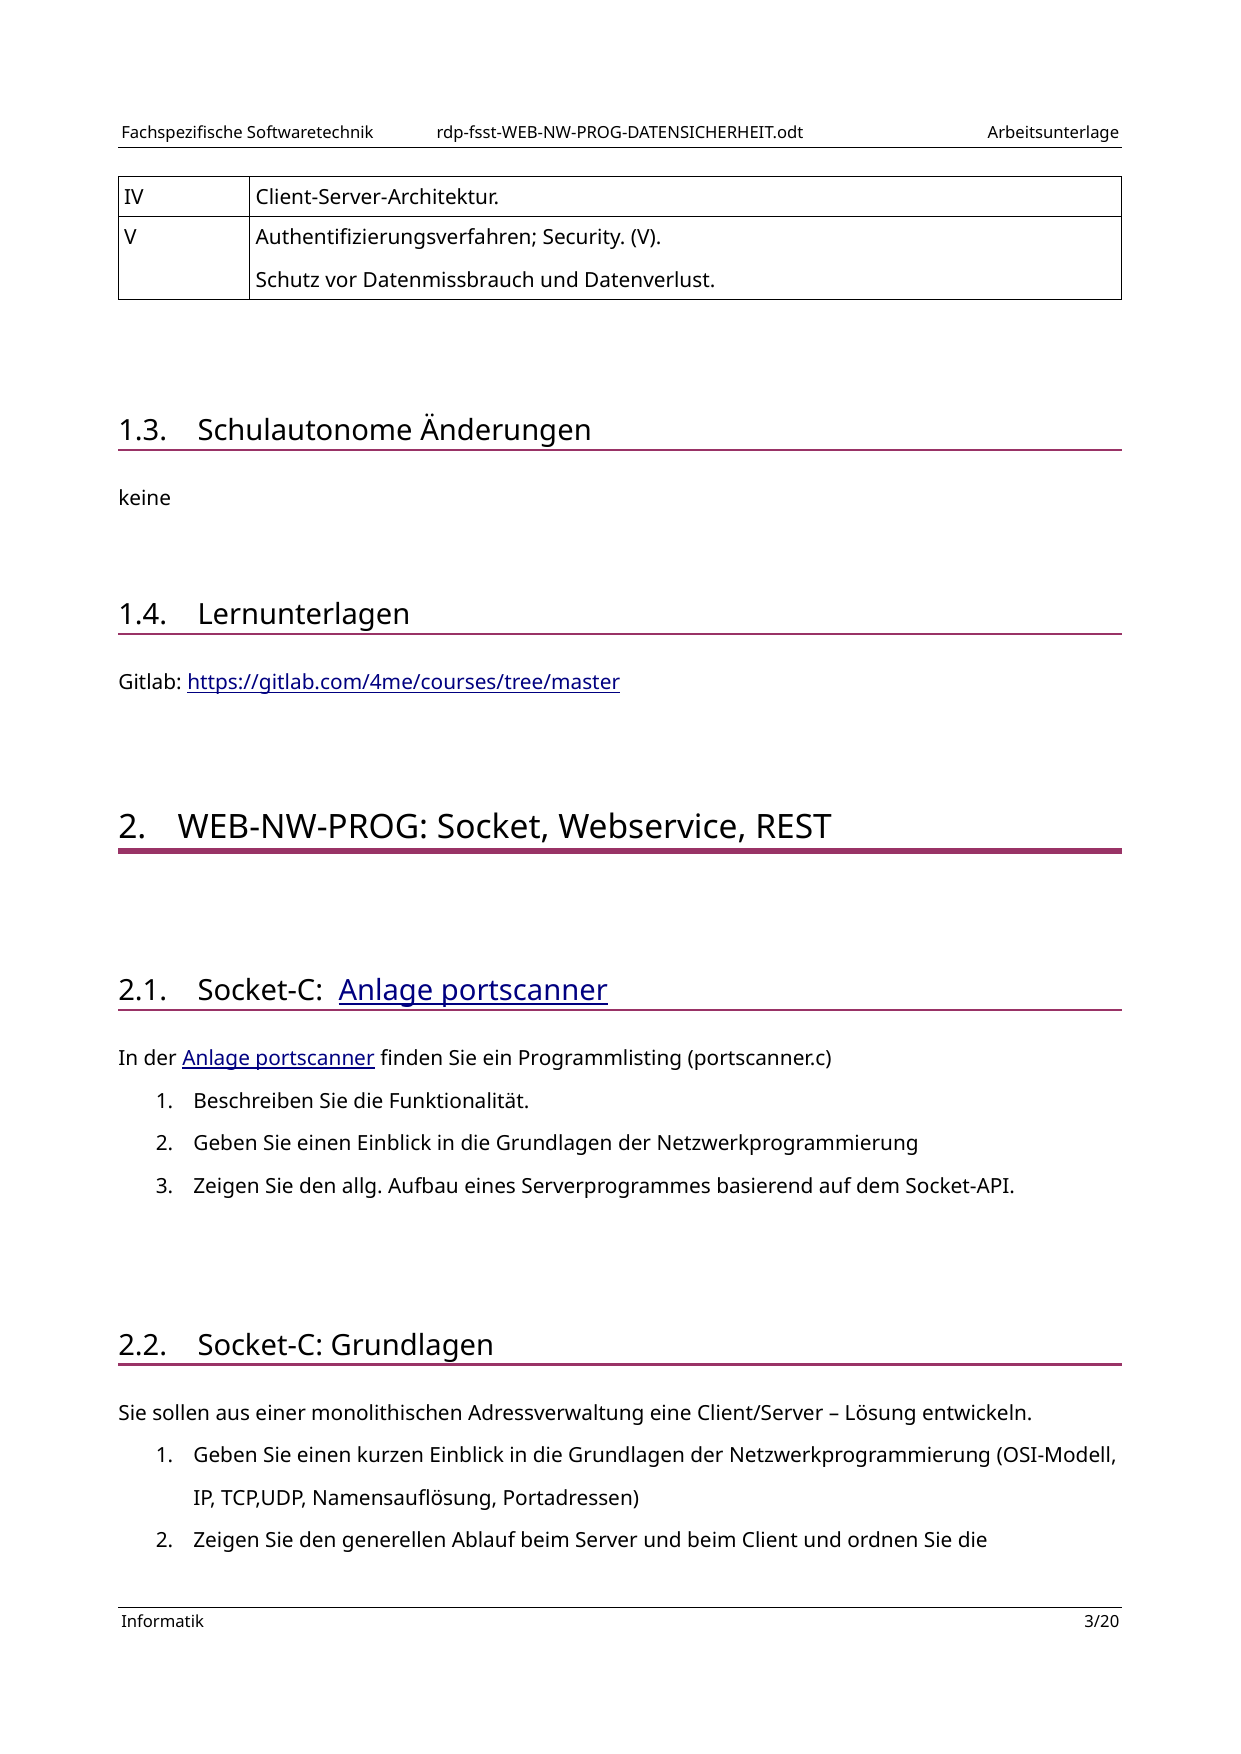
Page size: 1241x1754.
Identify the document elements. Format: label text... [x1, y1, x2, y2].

table_cell Authentifizierungsverfahren; Security. (V). Schutz vor Datenmissbrauch und Datenverlust. [250, 217, 1121, 299]
list Zeigen Sie den allg. Aufbau eines Serverprogrammes basierend auf dem Socket-API. [156, 1171, 1122, 1199]
subtitle WEB-NW-PROG: Socket, Webservice, REST [118, 803, 1122, 848]
text keine [118, 483, 1122, 512]
table_cell IV [119, 177, 249, 216]
subtitle Lernunterlagen [118, 593, 1122, 633]
text In der Anlage portscanner finden Sie ein Programmlisting (portscanner.c) [118, 1043, 1122, 1072]
subtitle Socket-C: Grundlagen [118, 1324, 1122, 1363]
table_cell V [119, 217, 249, 299]
table_cell Client-Server-Architektur. [250, 177, 1121, 216]
list Beschreiben Sie die Funktionalität. [156, 1086, 1122, 1114]
list Geben Sie einen kurzen Einblick in die Grundlagen der Netzwerkprogrammierung (OSI-Modell, IP, TCP,UDP, Namensauflösung, Portadressen) [156, 1440, 1122, 1511]
text Gitlab: https://gitlab.com/4me/courses/tree/master [118, 667, 1122, 696]
subtitle Socket-C: Anlage portscanner [118, 969, 1122, 1009]
text Sie sollen aus einer monolithischen Adressverwaltung eine Client/Server – Lösung entwickeln. [118, 1398, 1122, 1426]
list Zeigen Sie den generellen Ablauf beim Server und beim Client und ordnen Sie die [156, 1526, 1122, 1554]
subtitle Schulautonome Änderungen [118, 409, 1122, 449]
list Geben Sie einen Einblick in die Grundlagen der Netzwerkprogrammierung [156, 1128, 1122, 1157]
